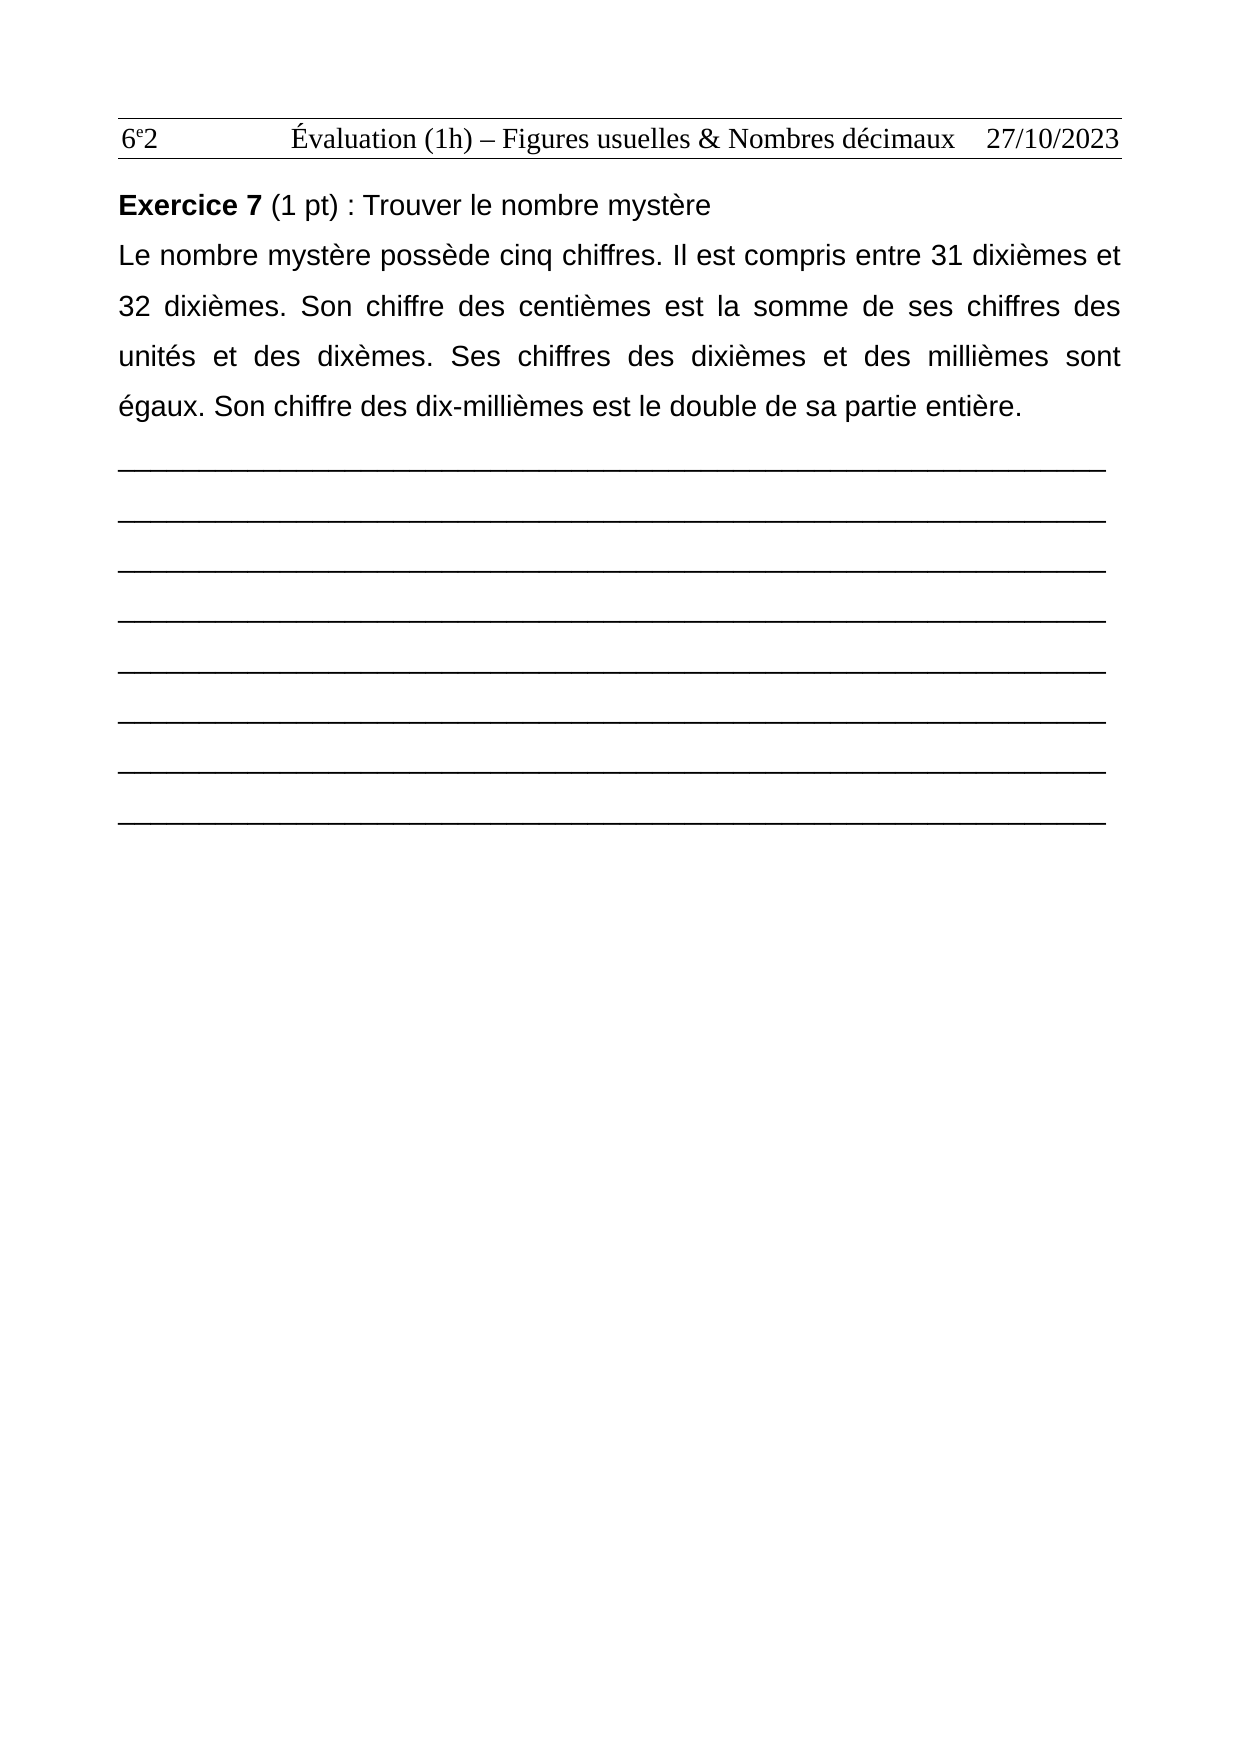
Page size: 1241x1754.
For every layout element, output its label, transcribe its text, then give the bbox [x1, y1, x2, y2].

text _____________________________________________________________ [118, 490, 1122, 523]
text _____________________________________________________________ [118, 540, 1122, 574]
text _____________________________________________________________ [118, 741, 1122, 775]
text _____________________________________________________________ [118, 439, 1122, 473]
text _____________________________________________________________ [118, 641, 1122, 674]
text Exercice 7 (1 pt) : Trouver le nombre mystère [118, 188, 1122, 221]
text _____________________________________________________________ [118, 792, 1122, 825]
text Le nombre mystère possède cinq chiffres. Il est compris entre 31 dixièmes et 32 dixièmes. Son chiffre des centièmes est la somme de ses chiffres des unités et des dixèmes. Ses chiffres des dixièmes et des millièmes sont égaux. Son chiffre des dix-millièmes est le double de sa partie entière. [118, 238, 1122, 423]
text _____________________________________________________________ [118, 590, 1122, 624]
text _____________________________________________________________ [118, 691, 1122, 724]
